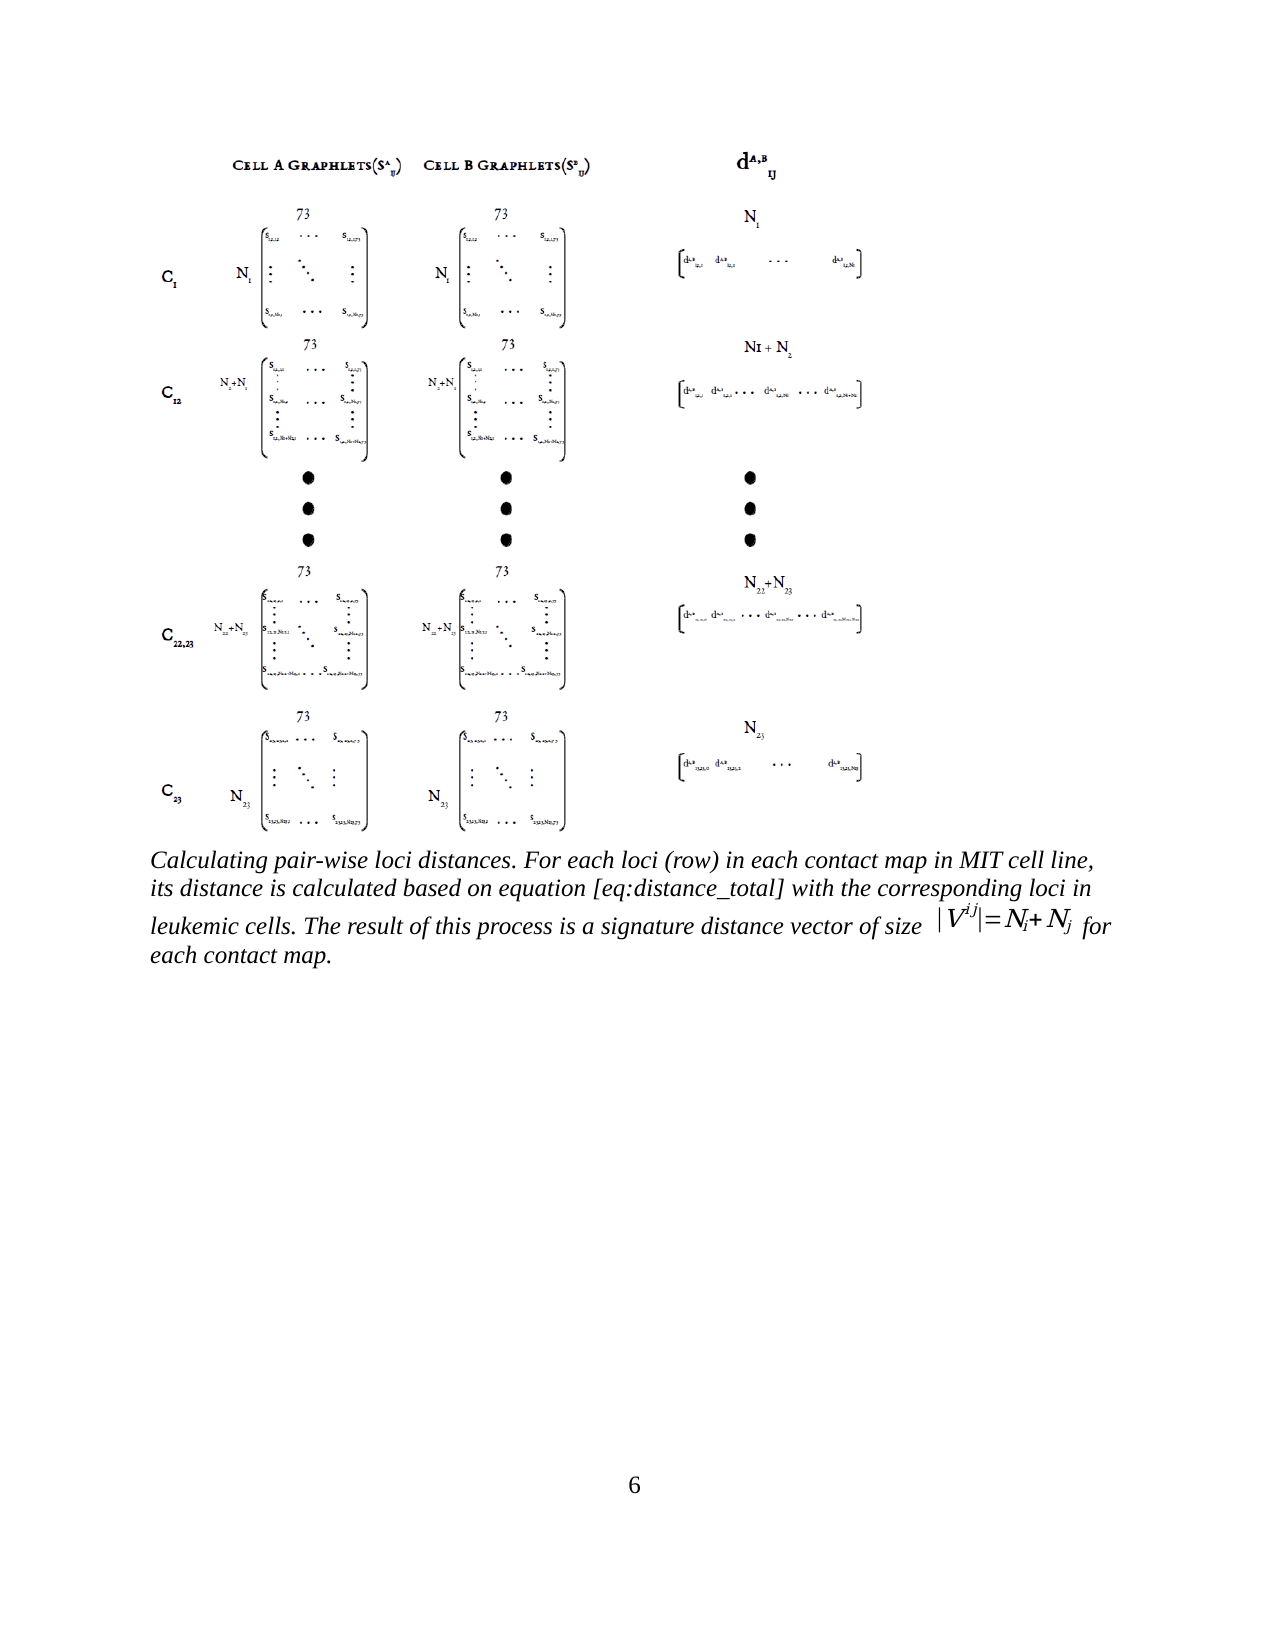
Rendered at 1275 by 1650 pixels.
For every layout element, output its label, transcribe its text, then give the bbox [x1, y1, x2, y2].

picture [150, 150, 873, 833]
text Calculating pair-wise loci distances. For each loci (row) in each contact map in MIT cell line, its distance is calculated based on equation [eq:distance_total] with the corresponding loci in leukemic cells. The result of this process is a signature distance vector of size for each contact map. [150, 845, 1125, 969]
